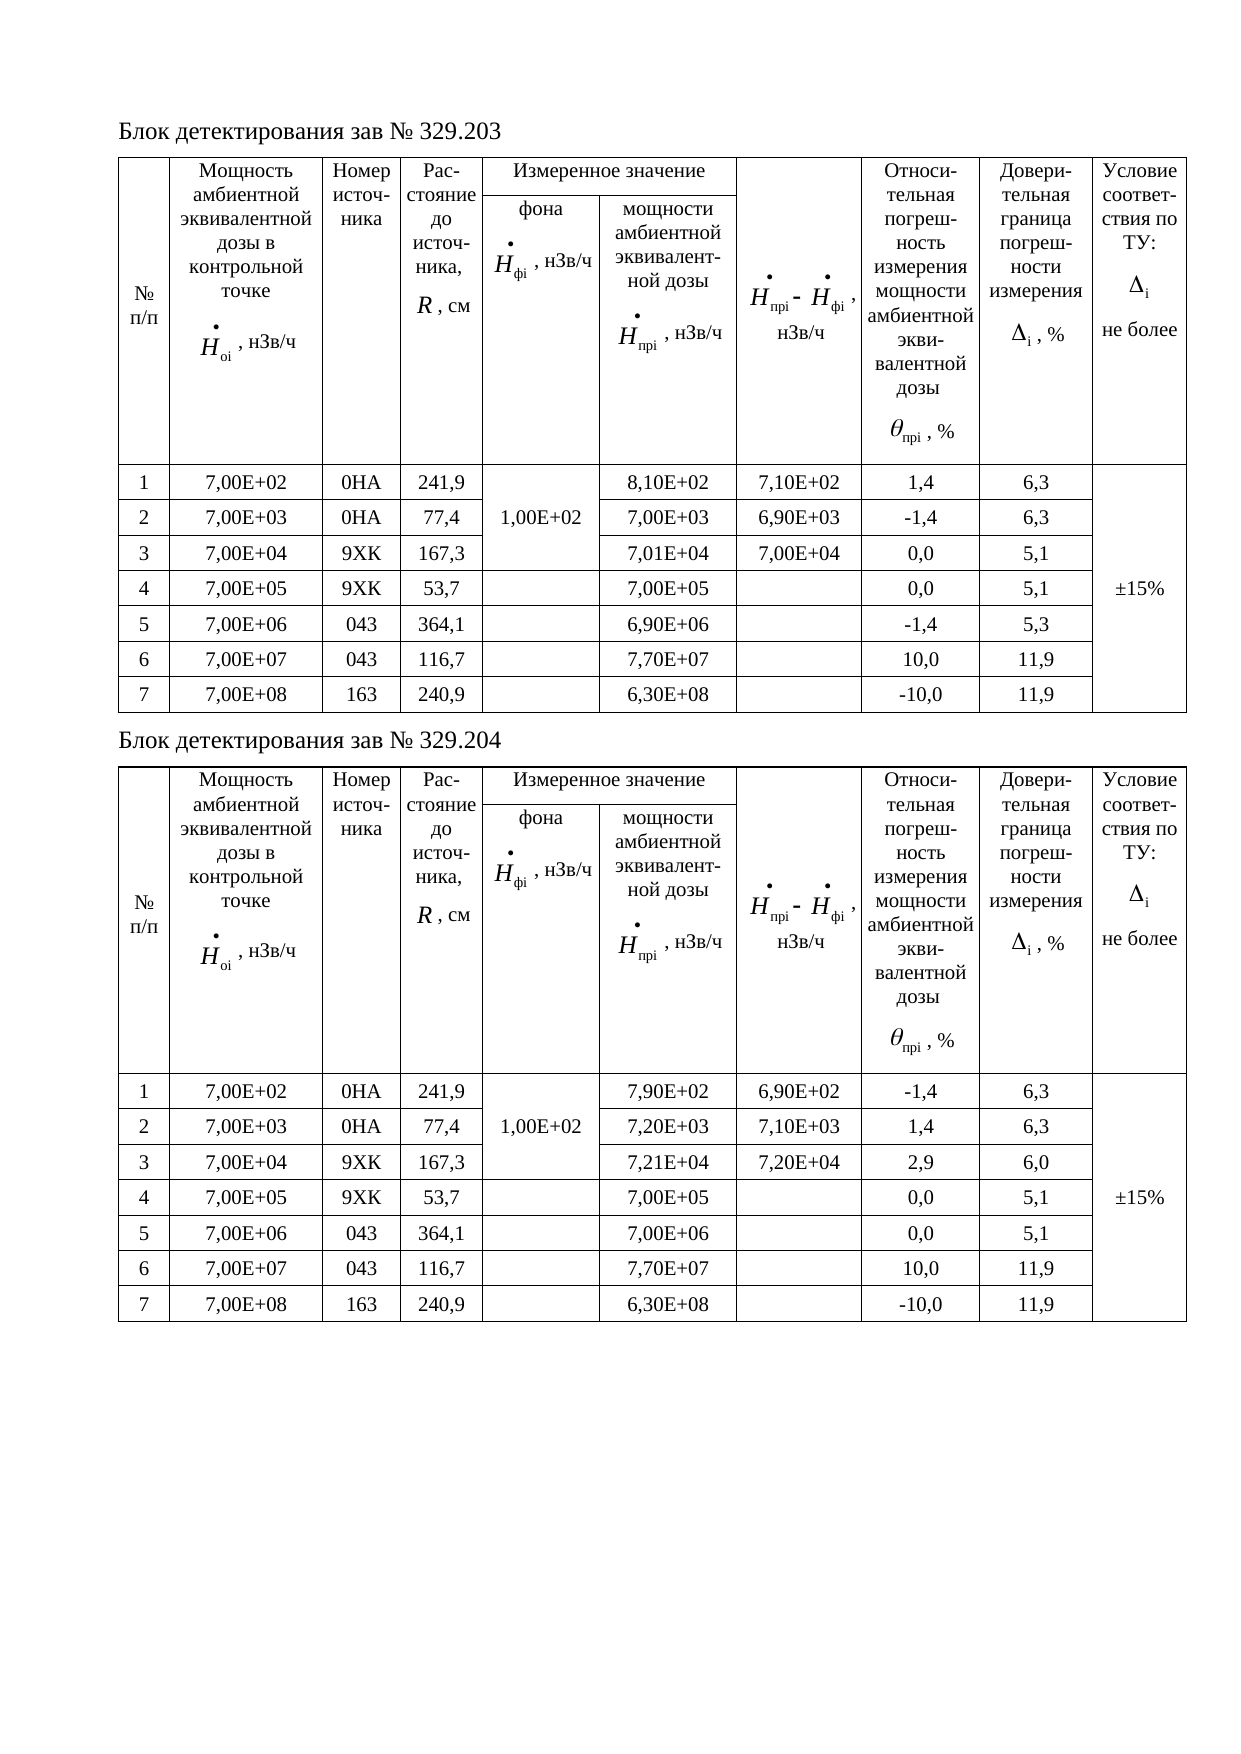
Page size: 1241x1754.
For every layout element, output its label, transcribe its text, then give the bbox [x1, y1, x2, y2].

table_cell 167,3 [401, 536, 482, 570]
table_cell 1 [119, 1074, 169, 1108]
table_cell -10,0 [862, 1286, 979, 1321]
table_cell 7,00E+03 [600, 500, 736, 534]
table_cell -10,0 [862, 677, 979, 712]
table_cell 53,7 [401, 571, 482, 605]
table_cell 6,0 [980, 1145, 1092, 1179]
table_cell [737, 571, 861, 605]
table_header Мощность амбиентной эквивалентной дозы в контрольной точке , нЗв/ч [170, 768, 322, 1073]
table_cell 5,1 [980, 536, 1092, 570]
table_cell 7 [119, 1286, 169, 1321]
table_cell 7,00E+07 [170, 1251, 322, 1285]
table_cell 11,9 [980, 677, 1092, 712]
table_cell 364,1 [401, 606, 482, 641]
table_cell 7,00E+03 [170, 1109, 322, 1144]
table_cell 10,0 [862, 1251, 979, 1285]
table_cell [483, 1286, 599, 1321]
table_cell мощности амбиентной эквивалент-ной дозы , нЗв/ч [600, 196, 736, 464]
table_cell 116,7 [401, 1251, 482, 1285]
table_cell 167,3 [401, 1145, 482, 1179]
table_cell 6,90E+02 [737, 1074, 861, 1108]
table_cell 6 [119, 642, 169, 676]
table_cell 0НА [323, 1109, 400, 1144]
table_cell 5,3 [980, 606, 1092, 641]
table_cell 7,10E+03 [737, 1109, 861, 1144]
table_cell 7 [119, 677, 169, 712]
table_cell 0НА [323, 465, 400, 499]
table_cell 7,00E+05 [170, 571, 322, 605]
table_cell [483, 571, 599, 605]
table_cell [737, 1216, 861, 1250]
table_cell 5,1 [980, 571, 1092, 605]
table_cell 0НА [323, 1074, 400, 1108]
table_cell 163 [323, 677, 400, 712]
table_cell 2 [119, 1109, 169, 1144]
table_cell мощности амбиентной эквивалент-ной дозы , нЗв/ч [600, 805, 736, 1073]
table_cell ±15% [1093, 465, 1186, 712]
table_cell 7,21E+04 [600, 1145, 736, 1179]
table_header Довери-тельная граница погреш-ности измерения , % [980, 158, 1092, 464]
table_cell 7,00E+08 [170, 677, 322, 712]
table_cell 240,9 [401, 1286, 482, 1321]
table_cell 11,9 [980, 1286, 1092, 1321]
table_cell 7,00E+04 [737, 536, 861, 570]
table_cell 6 [119, 1251, 169, 1285]
table_cell 11,9 [980, 642, 1092, 676]
table_cell 2,9 [862, 1145, 979, 1179]
table_cell 1,00E+02 [483, 1074, 599, 1179]
table_cell 0,0 [862, 536, 979, 570]
table_cell [483, 1251, 599, 1285]
table_cell фона , нЗв/ч [483, 805, 599, 1073]
table_header Измеренное значение [483, 768, 736, 804]
table_cell 7,00E+05 [600, 571, 736, 605]
table_header № п/п [119, 158, 169, 464]
table_cell [483, 677, 599, 712]
table_cell [483, 606, 599, 641]
text Блок детектирования зав № 329.204 [118, 725, 1194, 754]
table_cell [737, 1286, 861, 1321]
table_cell 7,00E+06 [170, 1216, 322, 1250]
table_cell 2 [119, 500, 169, 534]
table_cell 7,20E+04 [737, 1145, 861, 1179]
table_header Измеренное значение [483, 158, 736, 195]
table_cell 5,1 [980, 1180, 1092, 1214]
table_cell 1,4 [862, 1109, 979, 1144]
table_cell 77,4 [401, 500, 482, 534]
table_cell 7,70E+07 [600, 1251, 736, 1285]
table_header Рас-стояние до источ-ника, , см [401, 158, 482, 464]
table_header Относи-тельная погреш-ность измерения мощности амбиентной экви-валентной дозы , % [862, 158, 979, 464]
table_cell 7,00E+08 [170, 1286, 322, 1321]
table_cell 241,9 [401, 1074, 482, 1108]
table_cell 7,00E+03 [170, 500, 322, 534]
table_cell 6,3 [980, 1074, 1092, 1108]
table_cell 4 [119, 571, 169, 605]
table_header Мощность амбиентной эквивалентной дозы в контрольной точке , нЗв/ч [170, 158, 322, 464]
table_cell 043 [323, 606, 400, 641]
table_cell 163 [323, 1286, 400, 1321]
table_cell 6,30E+08 [600, 1286, 736, 1321]
table_cell 364,1 [401, 1216, 482, 1250]
table_cell 7,01E+04 [600, 536, 736, 570]
table_header Номер источ-ника [323, 768, 400, 1073]
table_cell 6,3 [980, 500, 1092, 534]
table_cell 1 [119, 465, 169, 499]
table_cell 043 [323, 1251, 400, 1285]
table_cell 7,00E+02 [170, 1074, 322, 1108]
table_cell 7,70E+07 [600, 642, 736, 676]
table_cell 6,3 [980, 465, 1092, 499]
table_cell 6,90E+06 [600, 606, 736, 641]
table_header Условие соответ-ствия по ТУ: не более [1093, 768, 1186, 1073]
table_cell 6,30E+08 [600, 677, 736, 712]
table_cell -1,4 [862, 500, 979, 534]
table_cell 11,9 [980, 1251, 1092, 1285]
table_cell 5 [119, 1216, 169, 1250]
table_cell 9ХК [323, 1145, 400, 1179]
table_cell 7,00E+06 [600, 1216, 736, 1250]
table_cell [483, 642, 599, 676]
table_cell -1,4 [862, 1074, 979, 1108]
table_cell 7,00E+04 [170, 536, 322, 570]
table_header Рас-стояние до источ-ника, , см [401, 768, 482, 1073]
table_cell [737, 677, 861, 712]
table_cell 9ХК [323, 1180, 400, 1214]
table_cell 7,00E+05 [600, 1180, 736, 1214]
table_cell фона , нЗв/ч [483, 196, 599, 464]
table_cell 116,7 [401, 642, 482, 676]
table_cell 10,0 [862, 642, 979, 676]
table_cell 3 [119, 536, 169, 570]
table_cell 7,00E+05 [170, 1180, 322, 1214]
table_header Номер источ-ника [323, 158, 400, 464]
table_cell [737, 606, 861, 641]
table_cell 53,7 [401, 1180, 482, 1214]
table_cell 7,00E+07 [170, 642, 322, 676]
table_header № п/п [119, 768, 169, 1073]
table_cell 043 [323, 642, 400, 676]
table_cell [483, 1180, 599, 1214]
table_cell 240,9 [401, 677, 482, 712]
table_cell -1,4 [862, 606, 979, 641]
table_cell 241,9 [401, 465, 482, 499]
table_cell 0НА [323, 500, 400, 534]
table_cell 5,1 [980, 1216, 1092, 1250]
table_cell 0,0 [862, 571, 979, 605]
table_cell 9ХК [323, 536, 400, 570]
table_cell 7,00E+04 [170, 1145, 322, 1179]
table_cell 6,90E+03 [737, 500, 861, 534]
table_cell [737, 1251, 861, 1285]
table_cell 0,0 [862, 1180, 979, 1214]
table_cell [737, 1180, 861, 1214]
table_cell 6,3 [980, 1109, 1092, 1144]
table_cell [737, 642, 861, 676]
table_cell 3 [119, 1145, 169, 1179]
table_cell 4 [119, 1180, 169, 1214]
table_cell 9ХК [323, 571, 400, 605]
table_header Относи-тельная погреш-ность измерения мощности амбиентной экви-валентной дозы , % [862, 768, 979, 1073]
table_cell 043 [323, 1216, 400, 1250]
table_cell [483, 1216, 599, 1250]
table_cell 77,4 [401, 1109, 482, 1144]
table_cell 7,00E+06 [170, 606, 322, 641]
table_header , нЗв/ч [737, 158, 861, 464]
table_cell 0,0 [862, 1216, 979, 1250]
table_header Довери-тельная граница погреш-ности измерения , % [980, 768, 1092, 1073]
table_header Условие соответ-ствия по ТУ: не более [1093, 158, 1186, 464]
table_cell ±15% [1093, 1074, 1186, 1321]
text Блок детектирования зав № 329.203 [118, 116, 1194, 144]
table_cell 1,00E+02 [483, 465, 599, 570]
table_cell 8,10E+02 [600, 465, 736, 499]
table_header , нЗв/ч [737, 768, 861, 1073]
table_cell 7,20E+03 [600, 1109, 736, 1144]
table_cell 7,10E+02 [737, 465, 861, 499]
table_cell 7,90E+02 [600, 1074, 736, 1108]
table_cell 7,00E+02 [170, 465, 322, 499]
table_cell 5 [119, 606, 169, 641]
table_cell 1,4 [862, 465, 979, 499]
